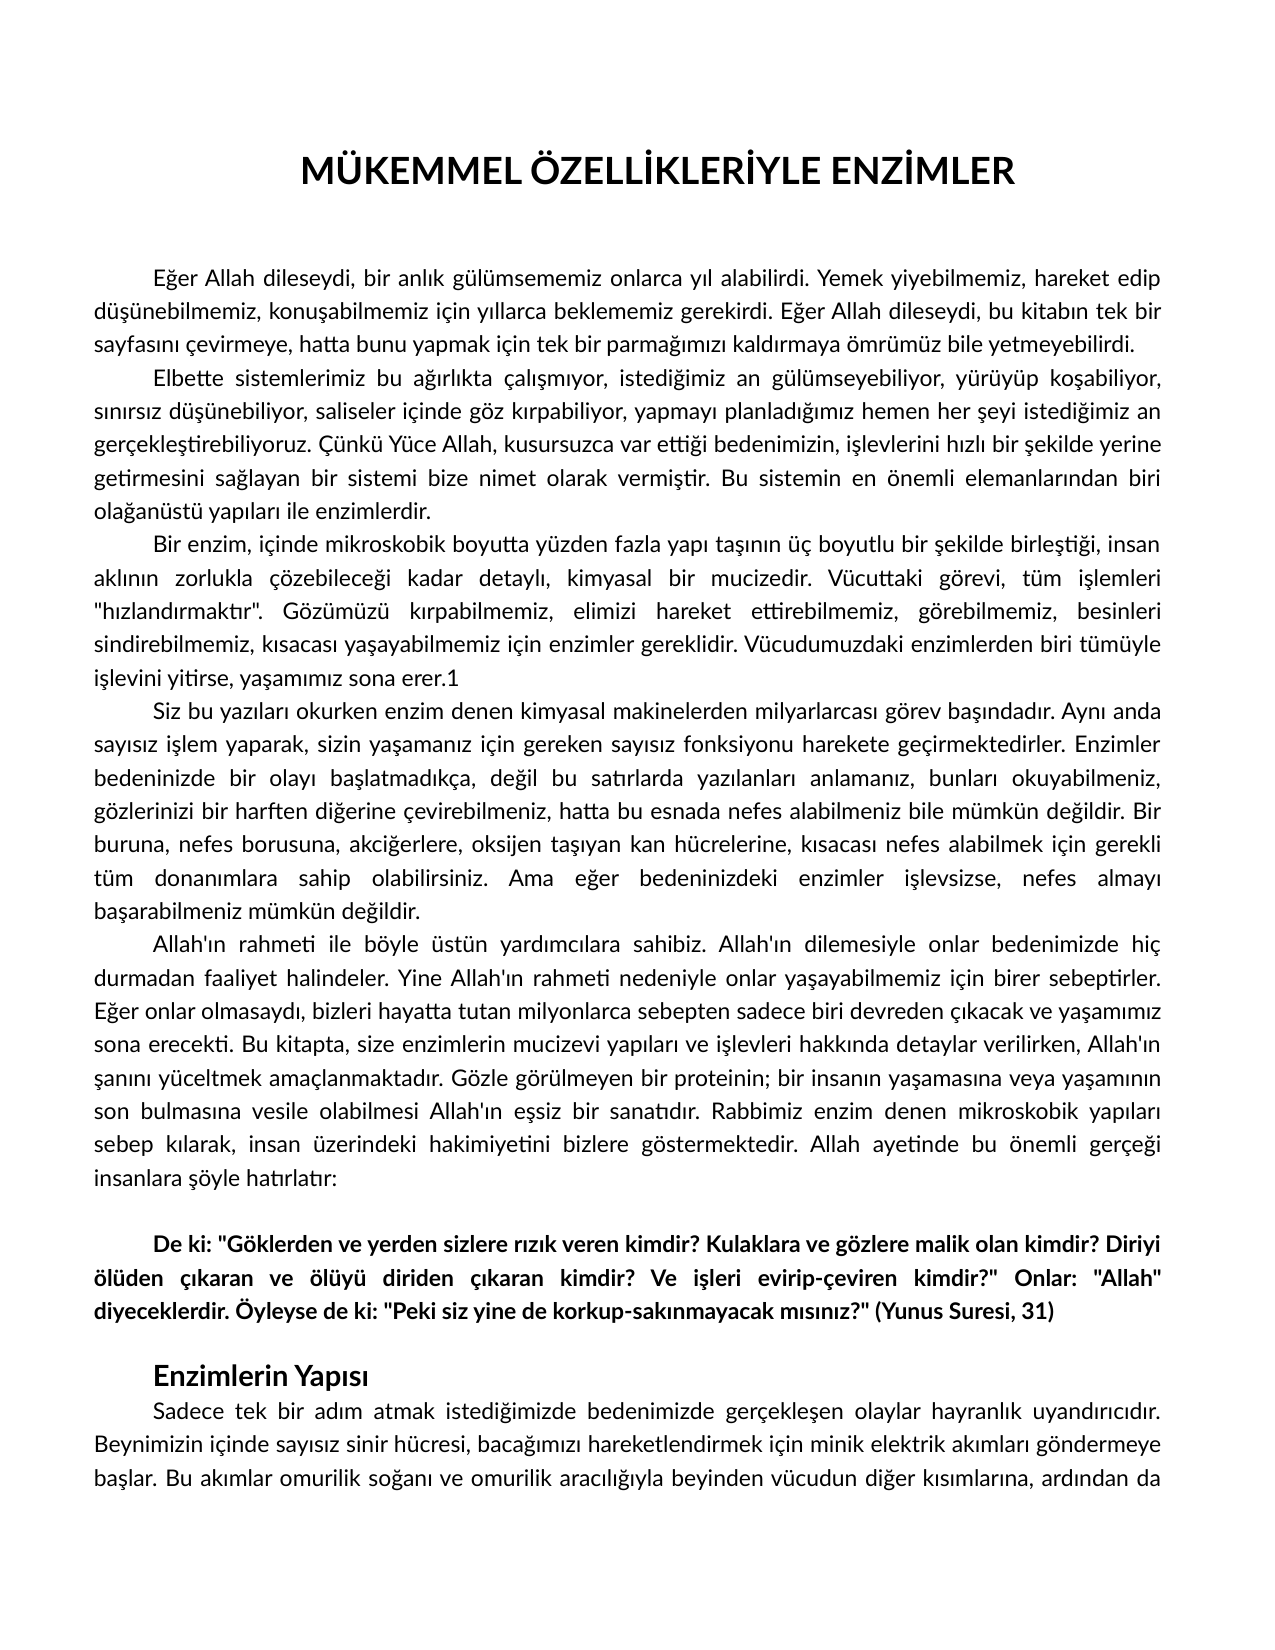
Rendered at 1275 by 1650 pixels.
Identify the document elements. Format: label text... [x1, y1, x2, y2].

text Sadece tek bir adım atmak istediğimizde bedenimizde gerçekleşen olaylar hayranlık uyandırıcıdır. Beynimizin içinde sayısız sinir hücresi, bacağımızı hareketlendirmek için minik elektrik akımları göndermeye başlar. Bu akımlar omurilik soğanı ve omurilik aracılığıyla beyinden vücudun diğer kısımlarına, ardından da [94, 1393, 1162, 1493]
text Allah'ın rahmeti ile böyle üstün yardımcılara sahibiz. Allah'ın dilemesiyle onlar bedenimizde hiç durmadan faaliyet halindeler. Yine Allah'ın rahmeti nedeniyle onlar yaşayabilmemiz için birer sebeptirler. Eğer onlar olmasaydı, bizleri hayatta tutan milyonlarca sebepten sadece biri devreden çıkacak ve yaşamımız sona erecekti. Bu kitapta, size enzimlerin mucizevi yapıları ve işlevleri hakkında detaylar verilirken, Allah'ın şanını yüceltmek amaçlanmaktadır. Gözle görülmeyen bir proteinin; bir insanın yaşamasına veya yaşamının son bulmasına vesile olabilmesi Allah'ın eşsiz bir sanatıdır. Rabbimiz enzim denen mikroskobik yapıları sebep kılarak, insan üzerindeki hakimiyetini bizlere göstermektedir. Allah ayetinde bu önemli gerçeği insanlara şöyle hatırlatır: [94, 926, 1162, 1193]
text Eğer Allah dileseydi, bir anlık gülümsememiz onlarca yıl alabilirdi. Yemek yiyebilmemiz, hareket edip düşünebilmemiz, konuşabilmemiz için yıllarca beklememiz gerekirdi. Eğer Allah dileseydi, bu kitabın tek bir sayfasını çevirmeye, hatta bunu yapmak için tek bir parmağımızı kaldırmaya ömrümüz bile yetmeyebilirdi. [94, 259, 1162, 359]
text Elbette sistemlerimiz bu ağırlıkta çalışmıyor, istediğimiz an gülümseyebiliyor, yürüyüp koşabiliyor, sınırsız düşünebiliyor, saliseler içinde göz kırpabiliyor, yapmayı planladığımız hemen her şeyi istediğimiz an gerçekleştirebiliyoruz. Çünkü Yüce Allah, kusursuzca var ettiği bedenimizin, işlevlerini hızlı bir şekilde yerine getirmesini sağlayan bir sistemi bize nimet olarak vermiştir. Bu sistemin en önemli elemanlarından biri olağanüstü yapıları ile enzimlerdir. [94, 359, 1162, 526]
text Siz bu yazıları okurken enzim denen kimyasal makinelerden milyarlarcası görev başındadır. Aynı anda sayısız işlem yaparak, sizin yaşamanız için gereken sayısız fonksiyonu harekete geçirmektedirler. Enzimler bedeninizde bir olayı başlatmadıkça, değil bu satırlarda yazılanları anlamanız, bunları okuyabilmeniz, gözlerinizi bir harften diğerine çevirebilmeniz, hatta bu esnada nefes alabilmeniz bile mümkün değildir. Bir buruna, nefes borusuna, akciğerlere, oksijen taşıyan kan hücrelerine, kısacası nefes alabilmek için gerekli tüm donanımlara sahip olabilirsiniz. Ama eğer bedeninizdeki enzimler işlevsizse, nefes almayı başarabilmeniz mümkün değildir. [94, 693, 1162, 926]
text De ki: "Göklerden ve yerden sizlere rızık veren kimdir? Kulaklara ve gözlere malik olan kimdir? Diriyi ölüden çıkaran ve ölüyü diriden çıkaran kimdir? Ve işleri evirip-çeviren kimdir?" Onlar: "Allah" diyeceklerdir. Öyleyse de ki: "Peki siz yine de korkup-sakınmayacak mısınız?" (Yunus Suresi, 31) [94, 1226, 1162, 1326]
text Bir enzim, içinde mikroskobik boyutta yüzden fazla yapı taşının üç boyutlu bir şekilde birleştiği, insan aklının zorlukla çözebileceği kadar detaylı, kimyasal bir mucizedir. Vücuttaki görevi, tüm işlemleri "hızlandırmaktır". Gözümüzü kırpabilmemiz, elimizi hareket ettirebilmemiz, görebilmemiz, besinleri sindirebilmemiz, kısacası yaşayabilmemiz için enzimler gereklidir. Vücudumuzdaki enzimlerden biri tümüyle işlevini yitirse, yaşamımız sona erer.1 [94, 526, 1162, 693]
text Enzimlerin Yapısı [94, 1359, 1162, 1393]
text MÜKEMMEL ÖZELLİKLERİYLE ENZİMLER [94, 148, 1162, 193]
